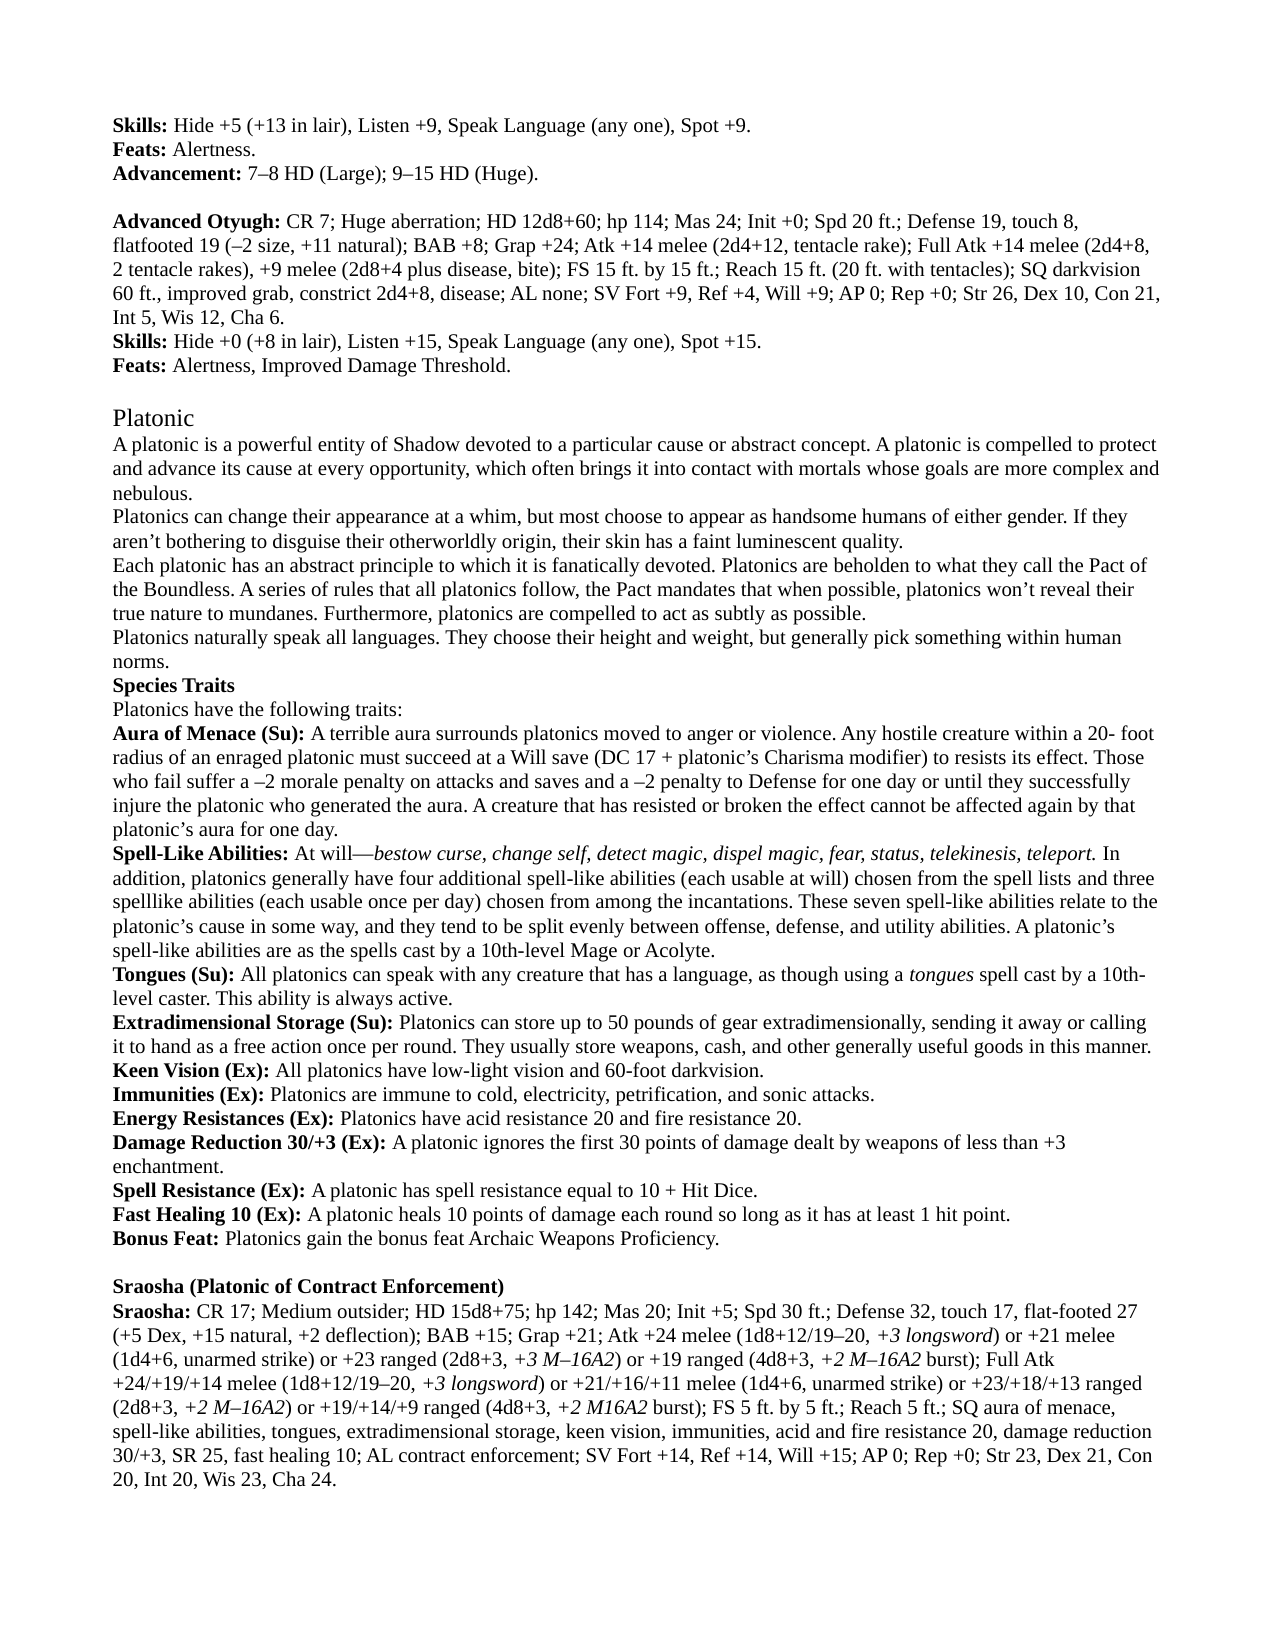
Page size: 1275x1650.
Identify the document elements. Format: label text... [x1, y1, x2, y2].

text Immunities (Ex): Platonics are immune to cold, electricity, petrification, and sonic attacks. [112, 1082, 1162, 1106]
text Fast Healing 10 (Ex): A platonic heals 10 points of damage each round so long as it has at least 1 hit point. [112, 1202, 1162, 1226]
text Spell Resistance (Ex): A platonic has spell resistance equal to 10 + Hit Dice. [112, 1178, 1162, 1202]
text Keen Vision (Ex): All platonics have low-light vision and 60-foot darkvision. [112, 1058, 1162, 1082]
text Skills: Hide +0 (+8 in lair), Listen +15, Speak Language (any one), Spot +15. [112, 329, 1162, 353]
text Aura of Menace (Su): A terrible aura surrounds platonics moved to anger or violence. Any hostile creature within a 20- foot radius of an enraged platonic must succeed at a Will save (DC 17 + platonic’s Charisma modifier) to resists its effect. Those who fail suffer a –2 morale penalty on attacks and saves and a –2 penalty to Defense for one day or until they successfully injure the platonic who generated the aura. A creature that has resisted or broken the effect cannot be affected again by that platonic’s aura for one day. [112, 721, 1162, 841]
text Species Traits [112, 673, 1162, 697]
text Spell-Like Abilities: At will—bestow curse, change self, detect magic, dispel magic, fear, status, telekinesis, teleport. In addition, platonics generally have four additional spell-like abilities (each usable at will) chosen from the spell lists and three spelllike abilities (each usable once per day) chosen from among the incantations. These seven spell-like abilities relate to the platonic’s cause in some way, and they tend to be split evenly between offense, defense, and utility abilities. A platonic’s spell-like abilities are as the spells cast by a 10th-level Mage or Acolyte. [112, 841, 1162, 962]
text Advancement: 7–8 HD (Large); 9–15 HD (Huge). [112, 161, 1162, 185]
text Sraosha (Platonic of Contract Enforcement) [112, 1274, 1162, 1298]
text Platonic [112, 403, 1162, 432]
text Platonics can change their appearance at a whim, but most choose to appear as handsome humans of either gender. If they aren’t bothering to disguise their otherworldly origin, their skin has a faint luminescent quality. [112, 504, 1162, 553]
text Damage Reduction 30/+3 (Ex): A platonic ignores the first 30 points of damage dealt by weapons of less than +3 enchantment. [112, 1130, 1162, 1178]
text Platonics have the following traits: [112, 697, 1162, 721]
text A platonic is a powerful entity of Shadow devoted to a particular cause or abstract concept. A platonic is compelled to protect and advance its cause at every opportunity, which often brings it into contact with mortals whose goals are more complex and nebulous. [112, 432, 1162, 504]
text Feats: Alertness, Improved Damage Threshold. [112, 353, 1162, 377]
text Bonus Feat: Platonics gain the bonus feat Archaic Weapons Proficiency. [112, 1226, 1162, 1250]
text Feats: Alertness. [112, 137, 1162, 161]
text Energy Resistances (Ex): Platonics have acid resistance 20 and fire resistance 20. [112, 1106, 1162, 1130]
text Platonics naturally speak all languages. They choose their height and weight, but generally pick something within human norms. [112, 625, 1162, 673]
text Extradimensional Storage (Su): Platonics can store up to 50 pounds of gear extradimensionally, sending it away or calling it to hand as a free action once per round. They usually store weapons, cash, and other generally useful goods in this manner. [112, 1010, 1162, 1058]
text Each platonic has an abstract principle to which it is fanatically devoted. Platonics are beholden to what they call the Pact of the Boundless. A series of rules that all platonics follow, the Pact mandates that when possible, platonics won’t reveal their true nature to mundanes. Furthermore, platonics are compelled to act as subtly as possible. [112, 553, 1162, 625]
text Sraosha: CR 17; Medium outsider; HD 15d8+75; hp 142; Mas 20; Init +5; Spd 30 ft.; Defense 32, touch 17, flat-footed 27 (+5 Dex, +15 natural, +2 deflection); BAB +15; Grap +21; Atk +24 melee (1d8+12/19–20, +3 longsword) or +21 melee (1d4+6, unarmed strike) or +23 ranged (2d8+3, +3 M–16A2) or +19 ranged (4d8+3, +2 M–16A2 burst); Full Atk +24/+19/+14 melee (1d8+12/19–20, +3 longsword) or +21/+16/+11 melee (1d4+6, unarmed strike) or +23/+18/+13 ranged (2d8+3, +2 M–16A2) or +19/+14/+9 ranged (4d8+3, +2 M16A2 burst); FS 5 ft. by 5 ft.; Reach 5 ft.; SQ aura of menace, spell-like abilities, tongues, extradimensional storage, keen vision, immunities, acid and fire resistance 20, damage reduction 30/+3, SR 25, fast healing 10; AL contract enforcement; SV Fort +14, Ref +14, Will +15; AP 0; Rep +0; Str 23, Dex 21, Con 20, Int 20, Wis 23, Cha 24. [112, 1298, 1162, 1491]
text Advanced Otyugh: CR 7; Huge aberration; HD 12d8+60; hp 114; Mas 24; Init +0; Spd 20 ft.; Defense 19, touch 8, flatfooted 19 (–2 size, +11 natural); BAB +8; Grap +24; Atk +14 melee (2d4+12, tentacle rake); Full Atk +14 melee (2d4+8, 2 tentacle rakes), +9 melee (2d8+4 plus disease, bite); FS 15 ft. by 15 ft.; Reach 15 ft. (20 ft. with tentacles); SQ darkvision 60 ft., improved grab, constrict 2d4+8, disease; AL none; SV Fort +9, Ref +4, Will +9; AP 0; Rep +0; Str 26, Dex 10, Con 21, Int 5, Wis 12, Cha 6. [112, 209, 1162, 329]
text Tongues (Su): All platonics can speak with any creature that has a language, as though using a tongues spell cast by a 10th-level caster. This ability is always active. [112, 962, 1162, 1010]
text Skills: Hide +5 (+13 in lair), Listen +9, Speak Language (any one), Spot +9. [112, 112, 1162, 137]
